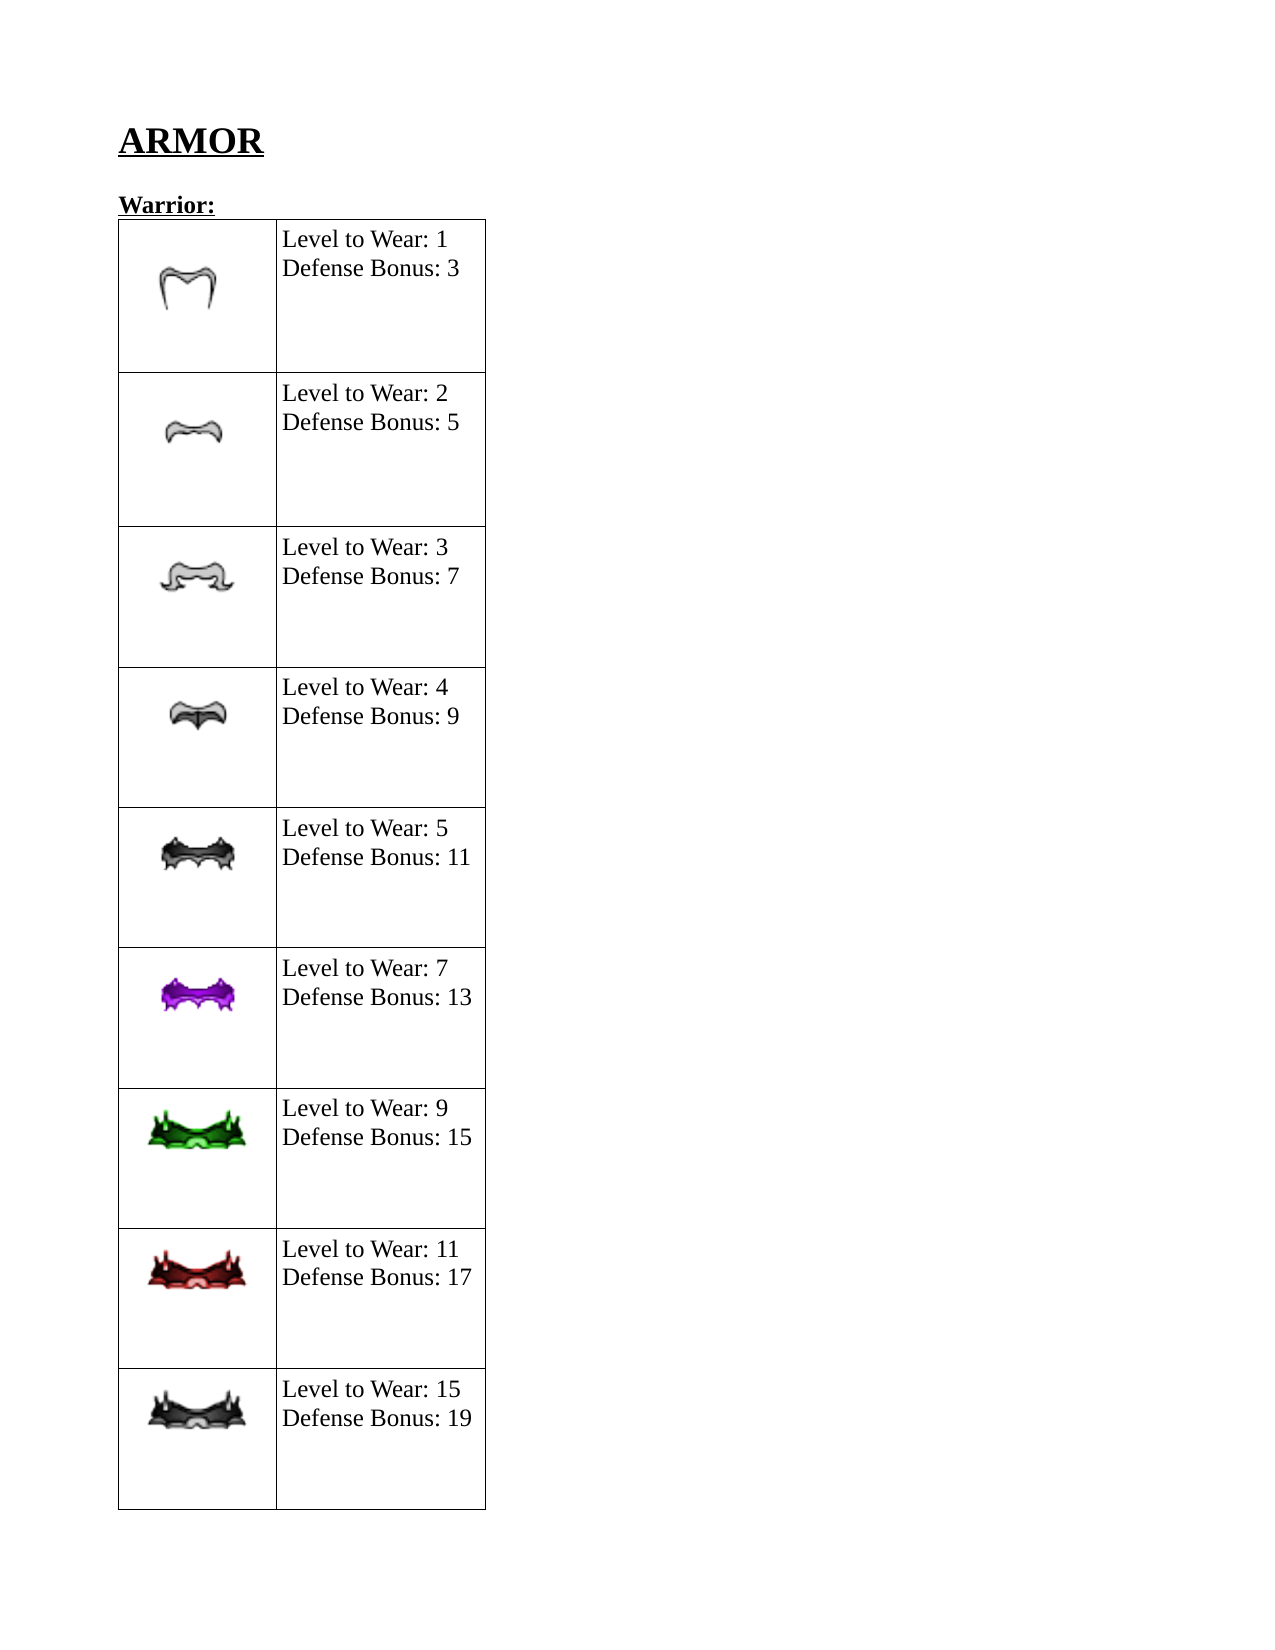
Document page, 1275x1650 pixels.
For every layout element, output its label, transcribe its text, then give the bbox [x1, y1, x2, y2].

table_cell Level to Wear: 4 Defense Bonus: 9 [277, 668, 485, 807]
table_header [119, 338, 276, 372]
table_cell [119, 1089, 276, 1093]
table_cell [119, 773, 276, 807]
picture [147, 532, 248, 633]
table_header [119, 238, 137, 337]
table_cell [248, 673, 276, 772]
picture [147, 672, 248, 773]
table_cell [248, 1094, 276, 1193]
picture [137, 237, 238, 338]
table_cell [119, 373, 276, 526]
table_cell Level to Wear: 5 Defense Bonus: 11 [277, 808, 485, 947]
table_cell Level to Wear: 11 Defense Bonus: 17 [277, 1229, 485, 1368]
table_header Level to Wear: 1 Defense Bonus: 3 [277, 220, 485, 372]
text ARMOR [118, 118, 1157, 161]
table_cell [119, 1369, 276, 1508]
picture [147, 1233, 248, 1334]
table_cell Level to Wear: 9 Defense Bonus: 15 [277, 1089, 485, 1228]
table_cell Level to Wear: 3 Defense Bonus: 7 [277, 527, 485, 667]
table_header [119, 220, 276, 237]
picture [143, 391, 244, 492]
table_cell [119, 668, 276, 672]
table_cell [119, 1094, 147, 1193]
table_cell [119, 1229, 276, 1368]
table_header [238, 238, 276, 337]
picture [147, 1374, 248, 1474]
table_cell [119, 948, 276, 1088]
table_cell [119, 1194, 276, 1228]
table_cell [119, 673, 147, 772]
picture [147, 953, 248, 1054]
table_cell Level to Wear: 7 Defense Bonus: 13 [277, 948, 485, 1088]
picture [147, 812, 248, 913]
picture [147, 1093, 248, 1194]
table_cell Level to Wear: 2 Defense Bonus: 5 [277, 373, 485, 526]
text Warrior: [118, 190, 1157, 219]
table_cell Level to Wear: 15 Defense Bonus: 19 [277, 1369, 485, 1508]
table_cell [119, 808, 276, 947]
table_cell [119, 527, 276, 667]
